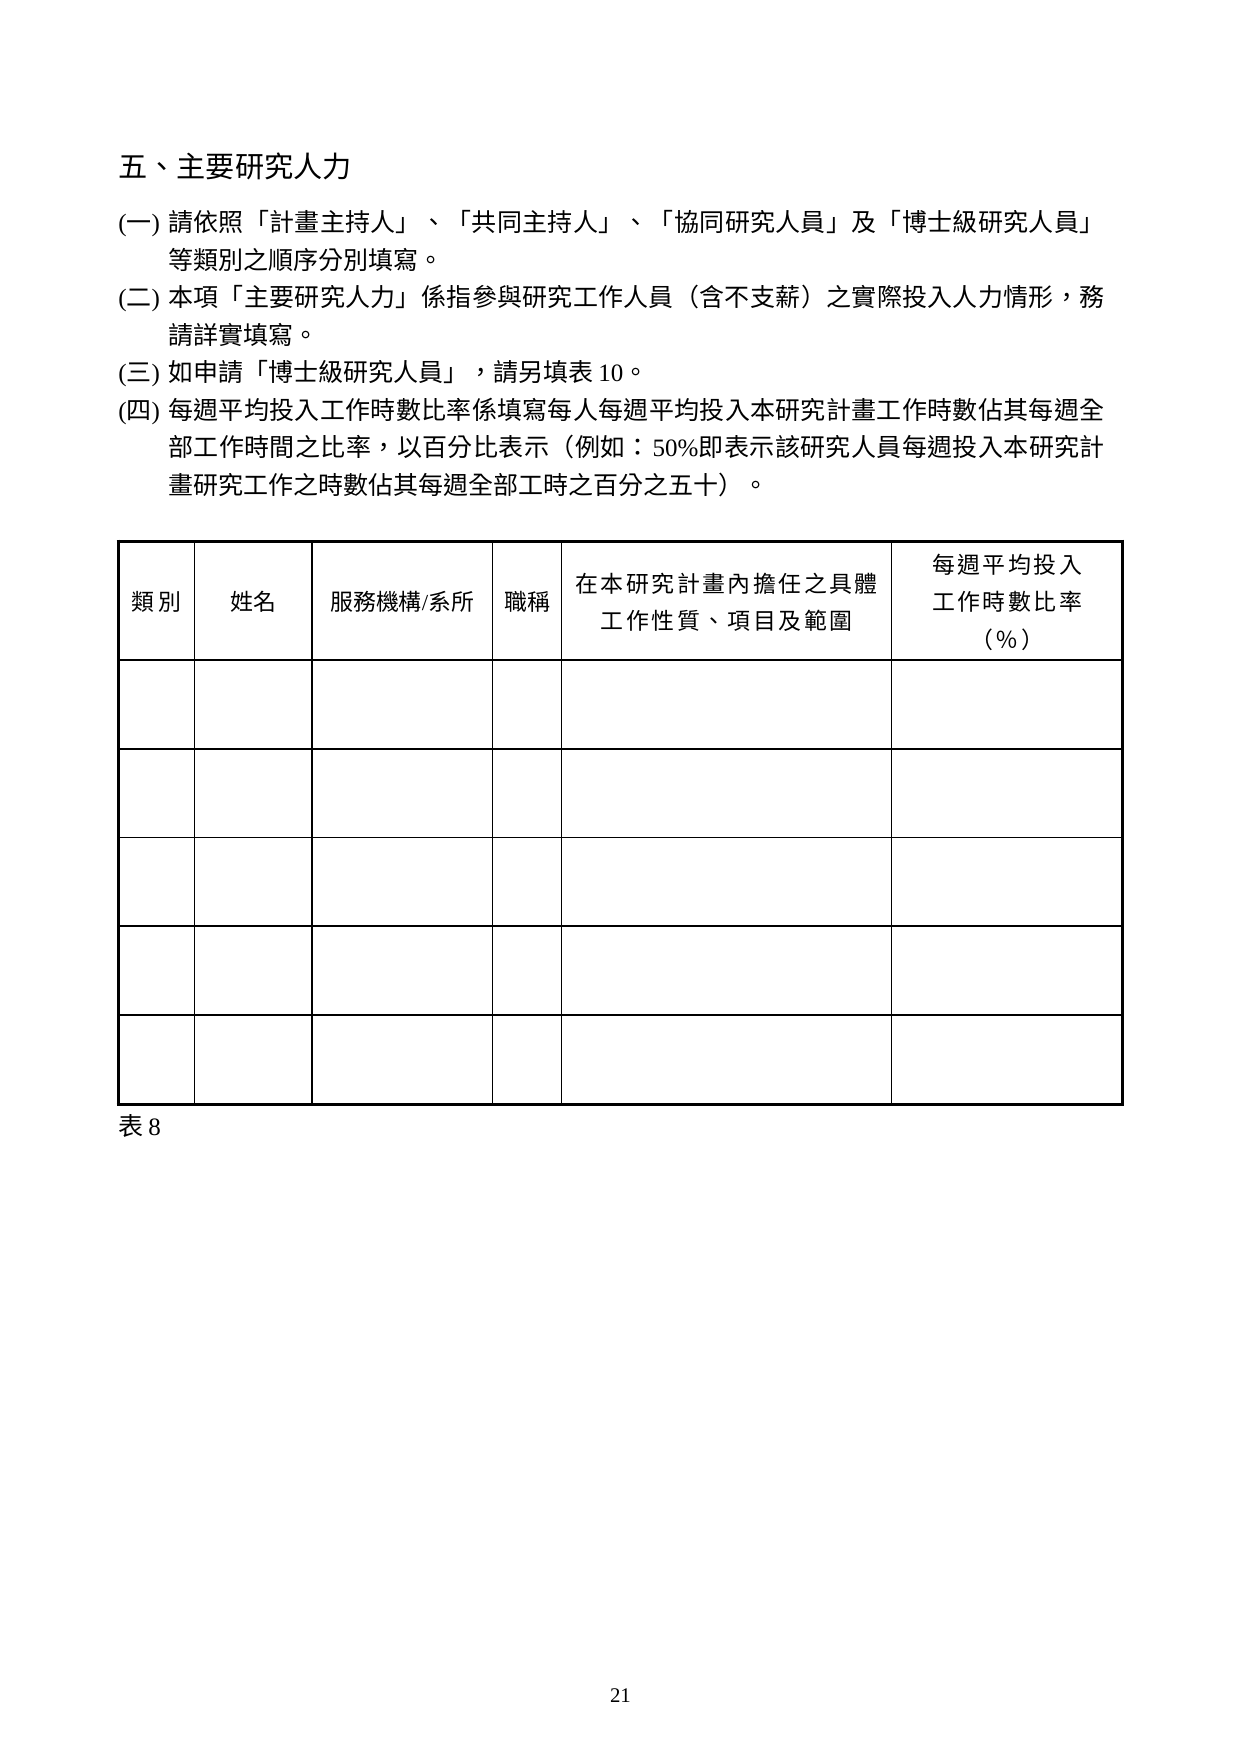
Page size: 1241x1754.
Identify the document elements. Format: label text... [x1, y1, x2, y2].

table_cell [562, 750, 891, 837]
table_cell [195, 661, 311, 748]
table_cell [493, 927, 561, 1014]
table_cell [313, 927, 492, 1014]
table_cell [562, 1016, 891, 1102]
table_cell [493, 838, 561, 925]
list 如申請「博士級研究人員」，請另填表10。 [118, 352, 1106, 389]
table_cell [493, 661, 561, 748]
table_cell [892, 927, 1121, 1014]
table_header 每週平均投入 工作時數比率（％） [892, 543, 1121, 659]
table_cell [562, 661, 891, 748]
table_cell [562, 838, 891, 925]
table_cell [195, 838, 311, 925]
list 每週平均投入工作時數比率係填寫每人每週平均投入本研究計畫工作時數佔其每週全部工作時間之比率，以百分比表示（例如：50%即表示該研究人員每週投入本研究計畫研究工作之時數佔其每週全部工時之百分之五十）。 [118, 389, 1106, 502]
table_cell [562, 927, 891, 1014]
table_header 服務機構/系所 [313, 543, 492, 659]
table_cell [313, 750, 492, 837]
table_cell [892, 838, 1121, 925]
list 請依照「計畫主持人」、「共同主持人」、「協同研究人員」及「博士級研究人員」等類別之順序分別填寫。 [118, 202, 1106, 277]
table_cell [120, 750, 194, 837]
table_cell [493, 1016, 561, 1102]
table_cell [120, 927, 194, 1014]
table_header 在本研究計畫內擔任之具體工作性質、項目及範圍 [562, 543, 891, 659]
text 表8 [118, 1106, 1122, 1143]
table_header 職稱 [493, 543, 561, 659]
table_cell [120, 838, 194, 925]
table_header 姓名 [195, 543, 311, 659]
table_cell [195, 927, 311, 1014]
table_cell [120, 661, 194, 748]
table_cell [892, 1016, 1121, 1102]
table_cell [195, 750, 311, 837]
table_cell [313, 661, 492, 748]
list 本項「主要研究人力」係指參與研究工作人員（含不支薪）之實際投入人力情形，務請詳實填寫。 [118, 277, 1106, 352]
table_cell [892, 750, 1121, 837]
table_cell [313, 838, 492, 925]
subtitle 五、主要研究人力 [118, 127, 1122, 202]
table_cell [892, 661, 1121, 748]
table_cell [313, 1016, 492, 1102]
table_cell [493, 750, 561, 837]
table_header 類 別 [120, 543, 194, 659]
table_cell [195, 1016, 311, 1102]
table_cell [120, 1016, 194, 1102]
